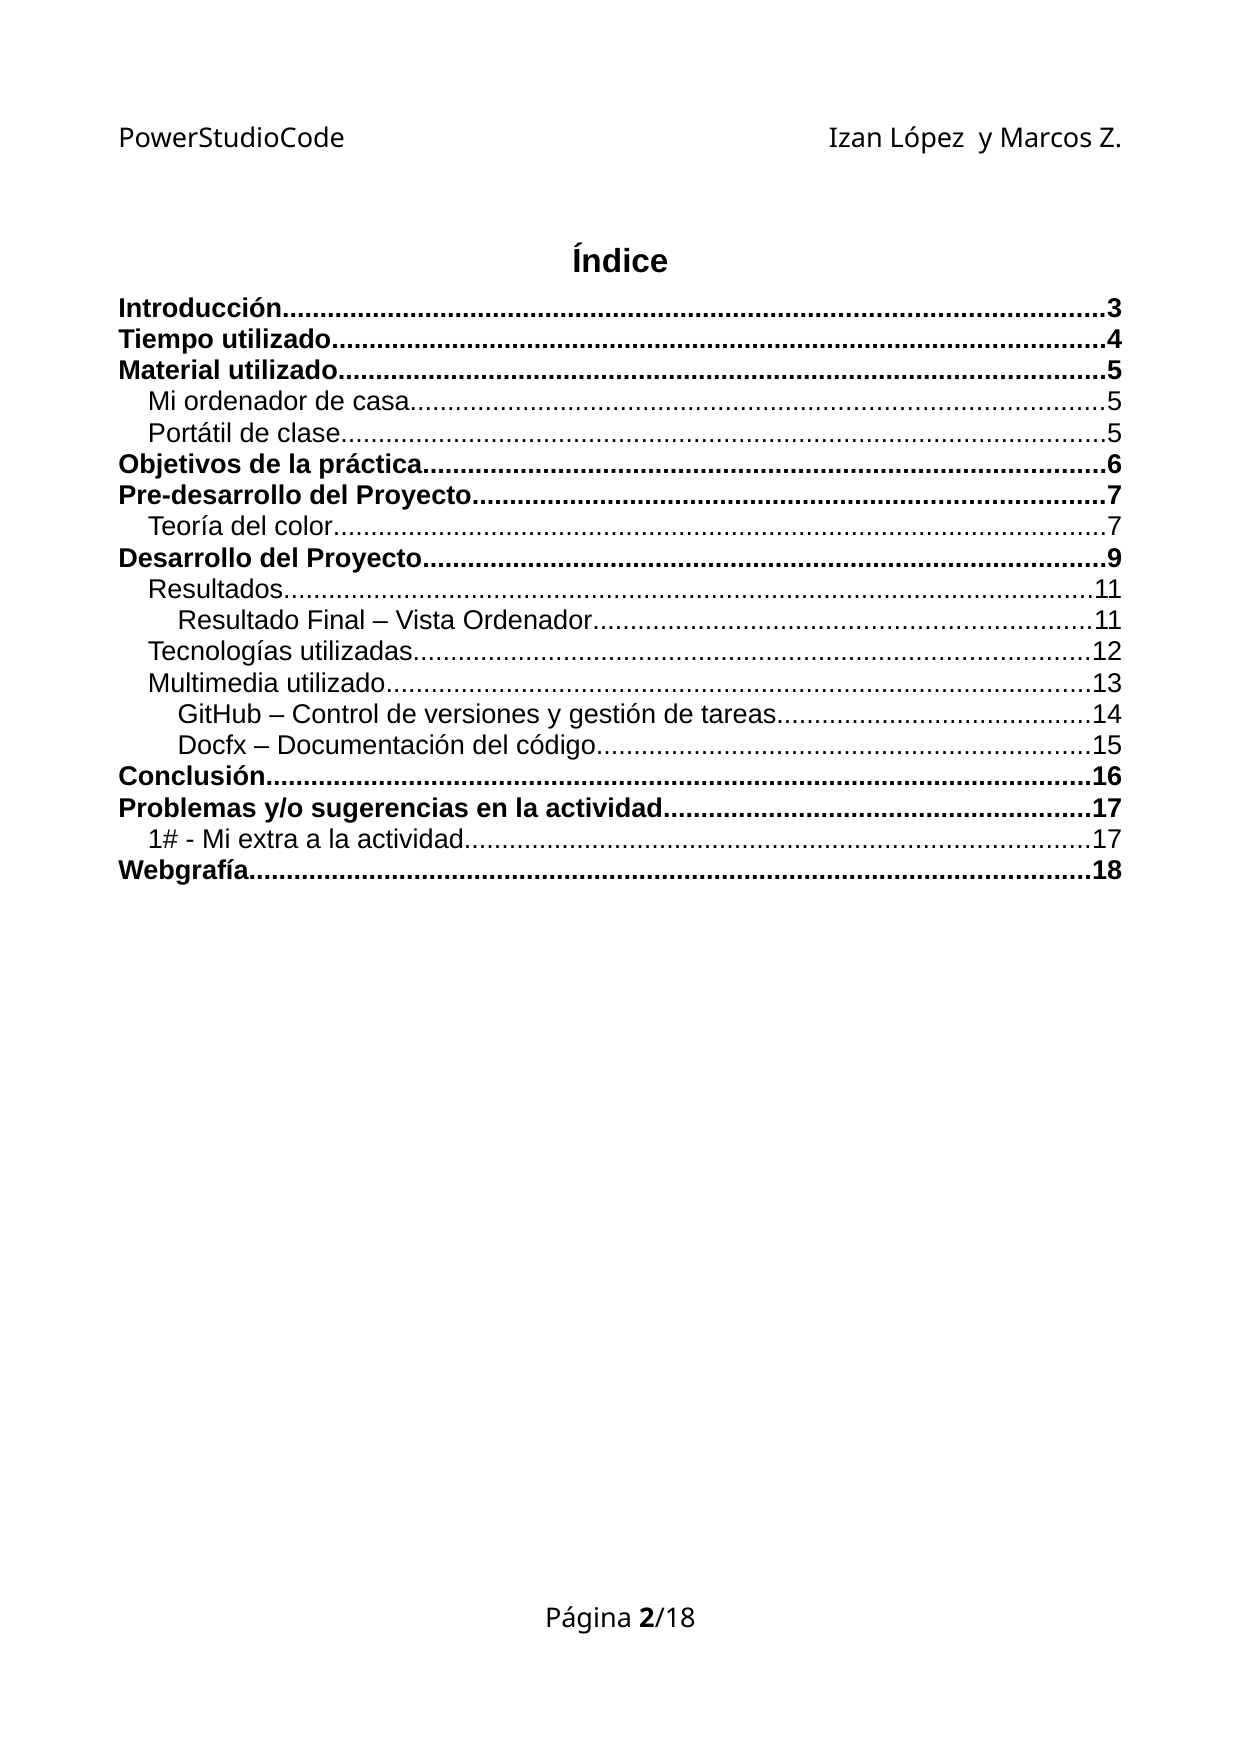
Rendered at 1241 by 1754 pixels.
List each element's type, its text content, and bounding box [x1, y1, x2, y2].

subtitle Desarrollo del Proyecto 9 [118, 542, 1122, 573]
subtitle Tiempo utilizado 4 [118, 323, 1122, 354]
text Mi ordenador de casa 5 [148, 385, 1122, 417]
text Resultado Final – Vista Ordenador 11 [177, 604, 1122, 635]
subtitle Índice [118, 241, 1122, 279]
subtitle Problemas y/o sugerencias en la actividad 17 [118, 792, 1122, 823]
text Teoría del color 7 [148, 510, 1122, 542]
subtitle Introducción 3 [118, 292, 1122, 323]
subtitle Webgrafía 18 [118, 854, 1122, 885]
text Docfx – Documentación del código 15 [177, 729, 1122, 760]
text Tecnologías utilizadas 12 [148, 635, 1122, 667]
text 1# - Mi extra a la actividad 17 [148, 823, 1122, 854]
text Resultados 11 [148, 573, 1122, 604]
subtitle Pre-desarrollo del Proyecto 7 [118, 479, 1122, 510]
subtitle Material utilizado 5 [118, 354, 1122, 385]
text Portátil de clase 5 [148, 417, 1122, 448]
text Multimedia utilizado 13 [148, 667, 1122, 698]
subtitle Objetivos de la práctica 6 [118, 448, 1122, 479]
text GitHub – Control de versiones y gestión de tareas 14 [177, 698, 1122, 729]
subtitle Conclusión 16 [118, 760, 1122, 792]
